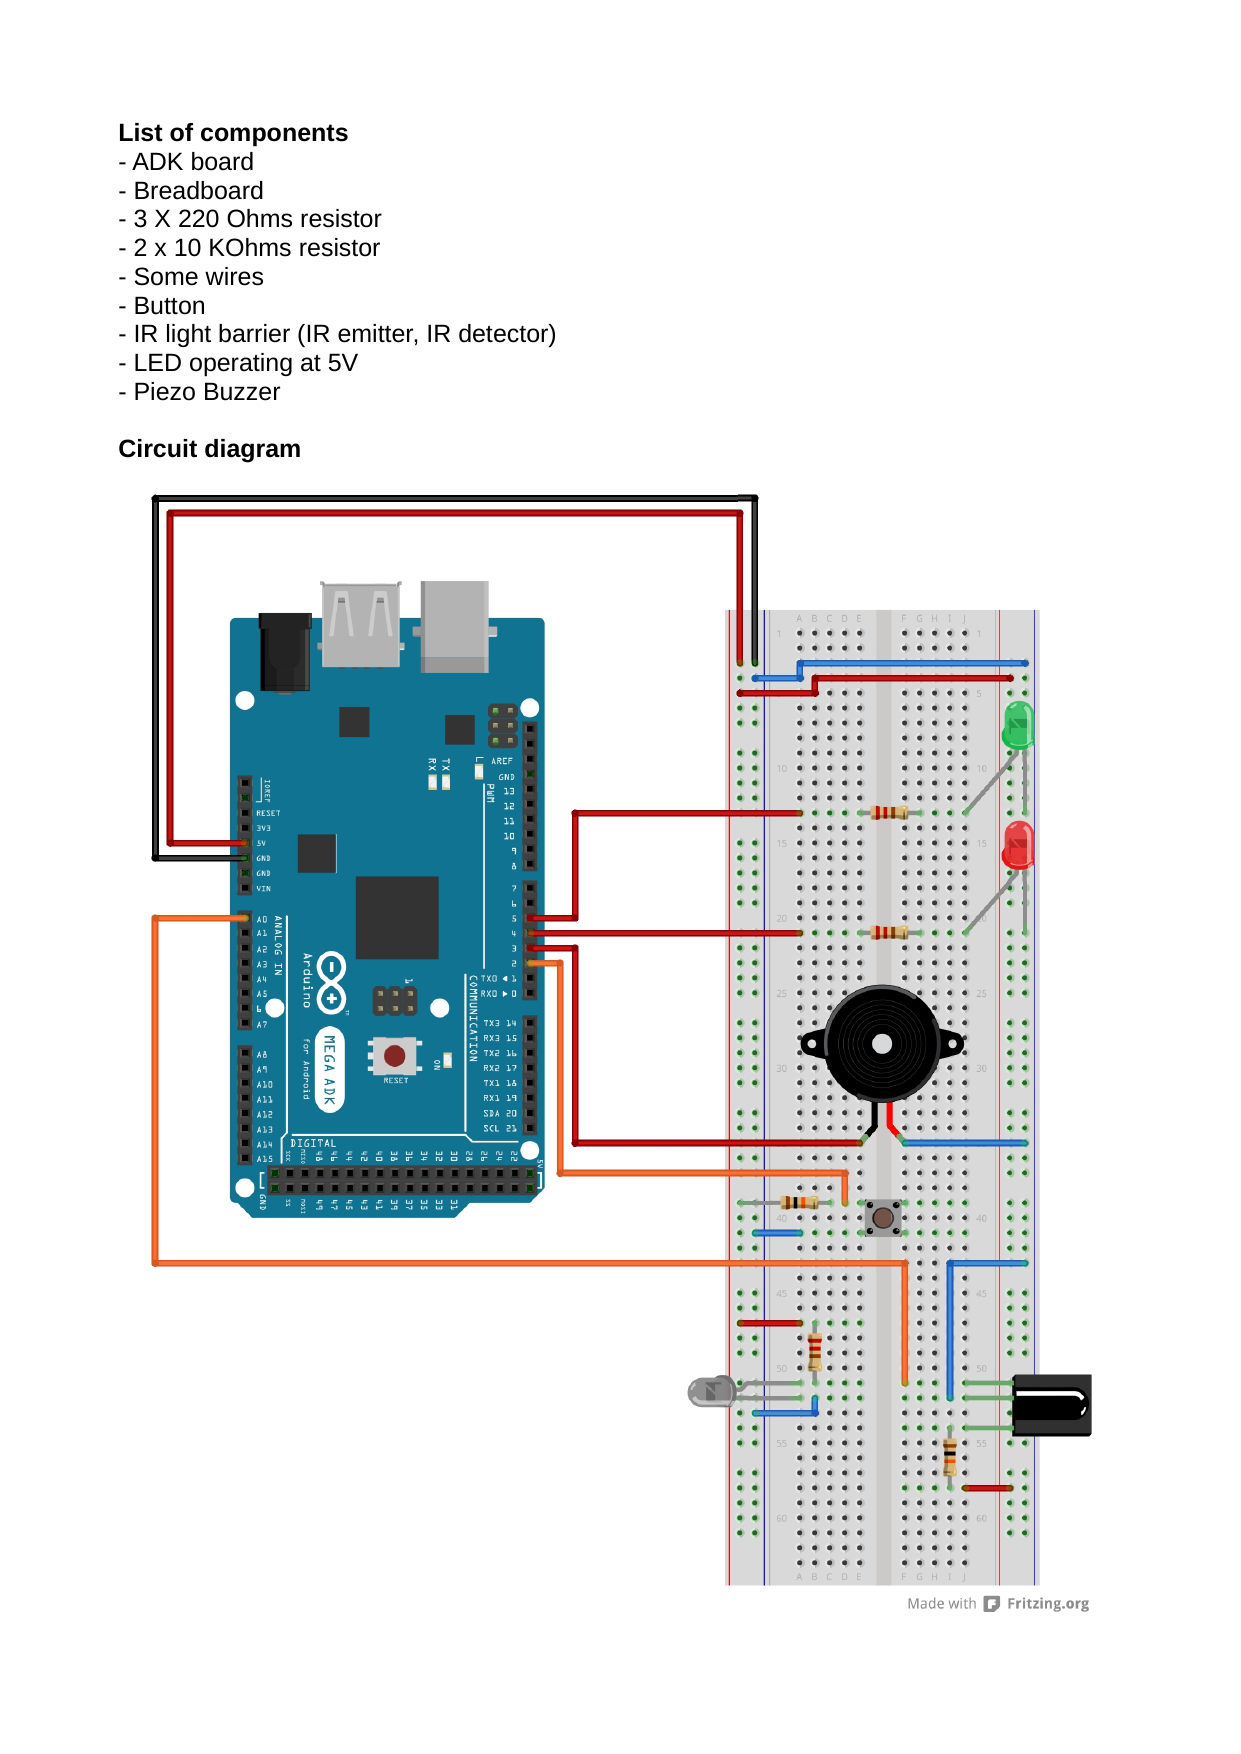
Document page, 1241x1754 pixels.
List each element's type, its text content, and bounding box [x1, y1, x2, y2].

text - Breadboard [118, 176, 1122, 204]
text - LED operating at 5V [118, 348, 1122, 377]
text List of components [118, 118, 1122, 147]
text - 3 X 220 Ohms resistor [118, 204, 1122, 233]
text Circuit diagram [118, 434, 1122, 463]
text - ADK board [118, 147, 1122, 176]
text - IR light barrier (IR emitter, IR detector) [118, 319, 1122, 348]
text - 2 x 10 KOhms resistor [118, 233, 1122, 262]
text - Button [118, 291, 1122, 319]
text - Piezo Buzzer [118, 377, 1122, 406]
text - Some wires [118, 262, 1122, 291]
